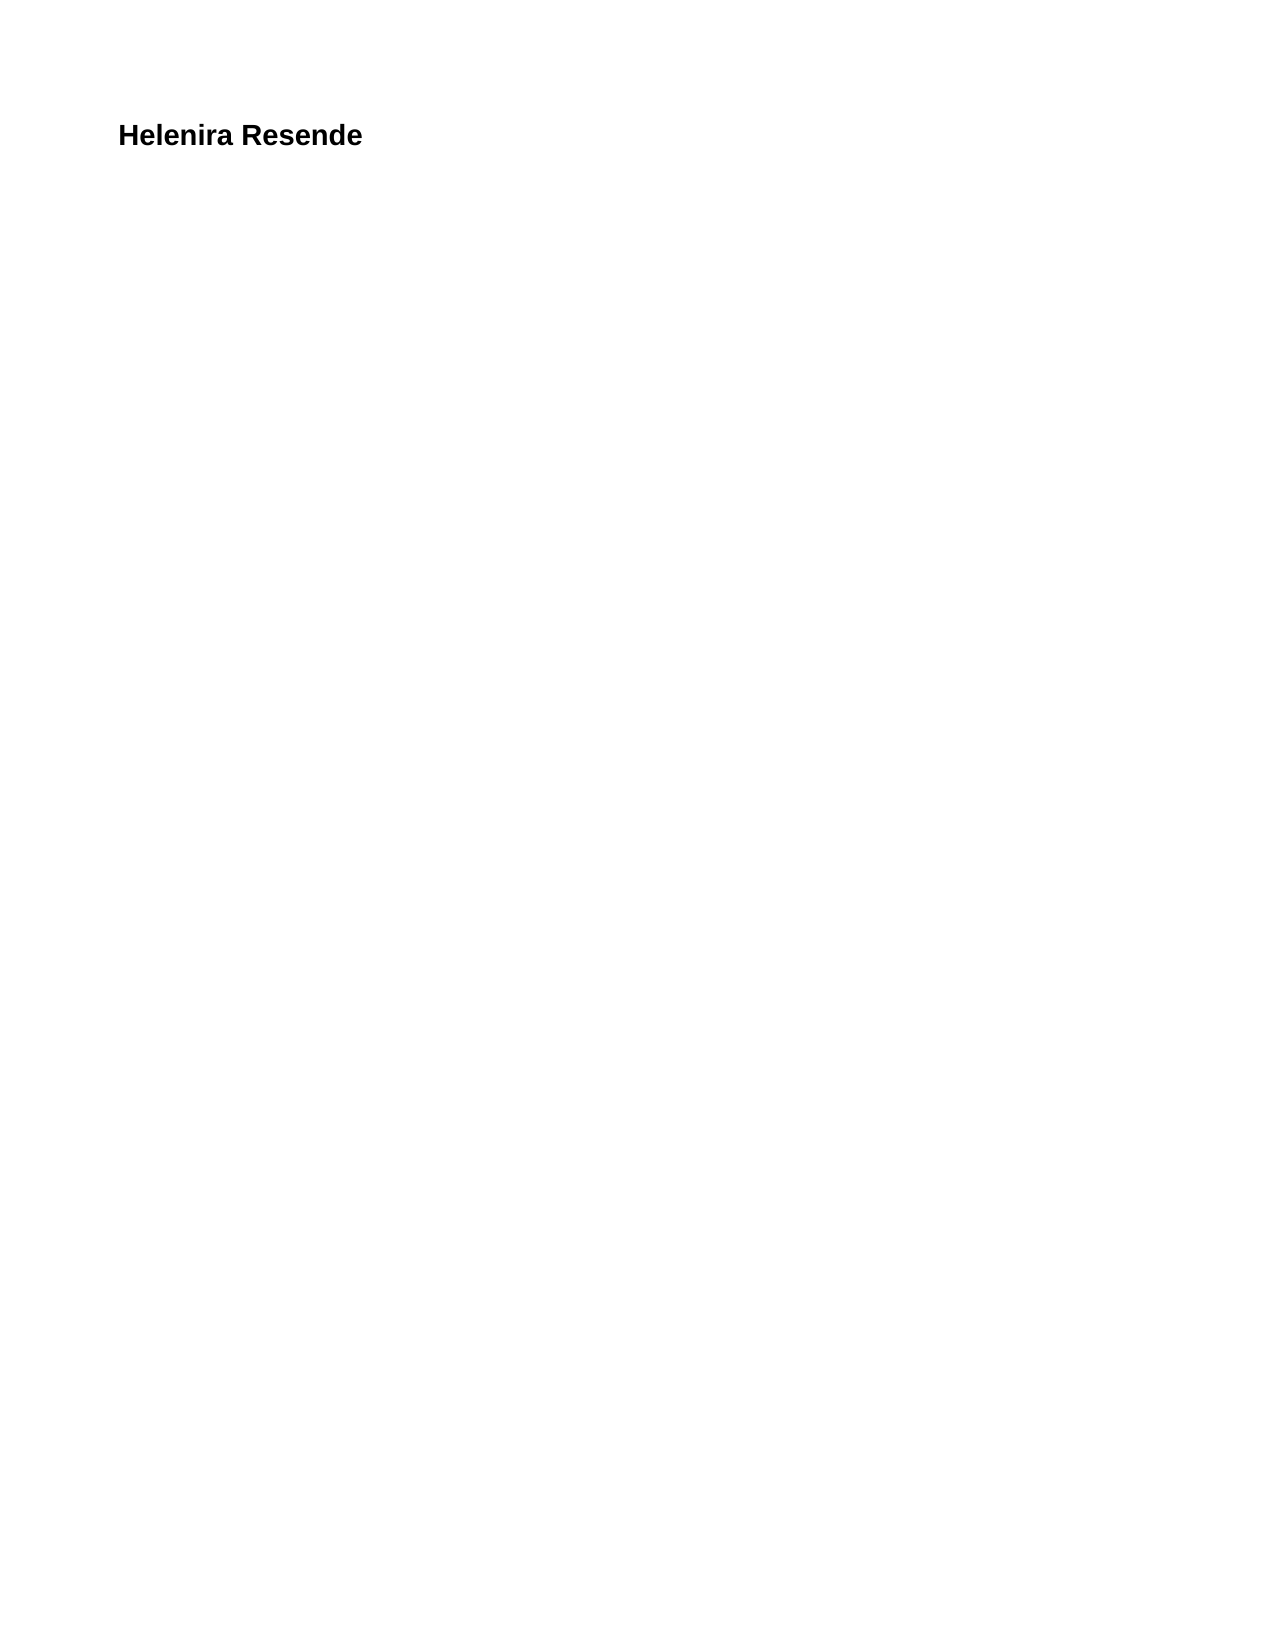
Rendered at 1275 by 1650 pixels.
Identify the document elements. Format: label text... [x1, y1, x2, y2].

subtitle Helenira Resende [118, 118, 1157, 152]
